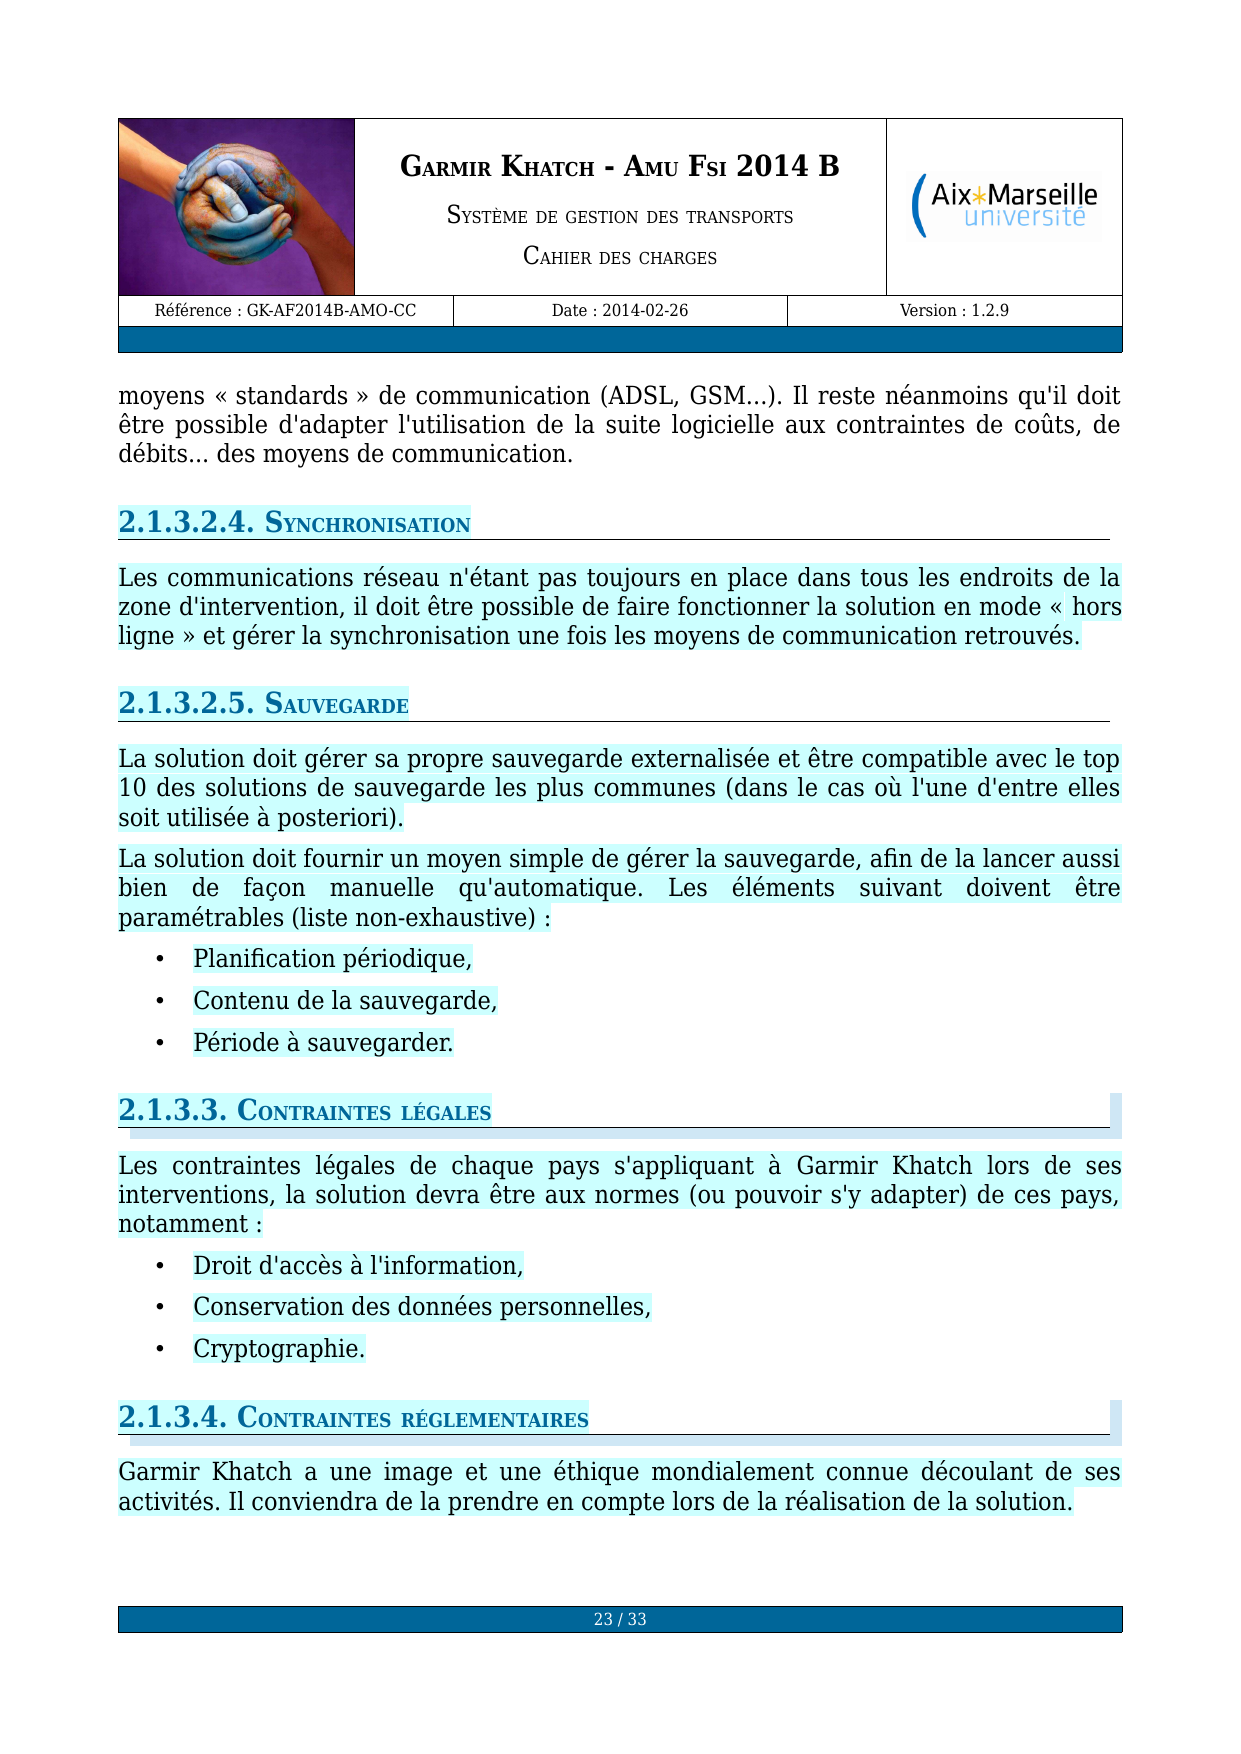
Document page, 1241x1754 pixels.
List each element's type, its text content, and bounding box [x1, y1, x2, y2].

picture [119, 119, 354, 295]
text Les contraintes légales de chaque pays s'appliquant à Garmir Khatch lors de ses interventions, la solution devra être aux normes (ou pouvoir s'y adapter) de ces pays, notamment : [118, 1151, 1122, 1238]
list Planification périodique, [156, 944, 1122, 973]
list Conservation des données personnelles, [156, 1293, 1122, 1322]
subtitle Contraintes réglementaires [118, 1399, 1110, 1434]
list Contenu de la sauvegarde, [156, 986, 1122, 1015]
text La solution doit fournir un moyen simple de gérer la sauvegarde, afin de la lancer aussi bien de façon manuelle qu'automatique. Les éléments suivant doivent être paramétrables (liste non-exhaustive) : [118, 844, 1122, 932]
text Les communications réseau n'étant pas toujours en place dans tous les endroits de la zone d'intervention, il doit être possible de faire fonctionner la solution en mode « hors ligne » et gérer la synchronisation une fois les moyens de communication retrouvés. [118, 563, 1122, 650]
subtitle Synchronisation [118, 505, 1110, 539]
text La solution doit gérer sa propre sauvegarde externalisée et être compatible avec le top 10 des solutions de sauvegarde les plus communes (dans le cas où l'une d'entre elles soit utilisée à posteriori). [118, 744, 1122, 832]
picture [887, 126, 1122, 288]
text Garmir Khatch a une image et une éthique mondialement connue découlant de ses activités. Il conviendra de la prendre en compte lors de la réalisation de la solution. [118, 1457, 1122, 1516]
subtitle Sauvegarde [118, 686, 1110, 721]
list Droit d'accès à l'information, [156, 1251, 1122, 1280]
text moyens « standards » de communication (ADSL, GSM...). Il reste néanmoins qu'il doit être possible d'adapter l'utilisation de la suite logicielle aux contraintes de coûts, de débits... des moyens de communication. [118, 381, 1122, 469]
list Période à sauvegarder. [156, 1028, 1122, 1057]
subtitle Contraintes légales [118, 1093, 1110, 1127]
list Cryptographie. [156, 1334, 1122, 1363]
